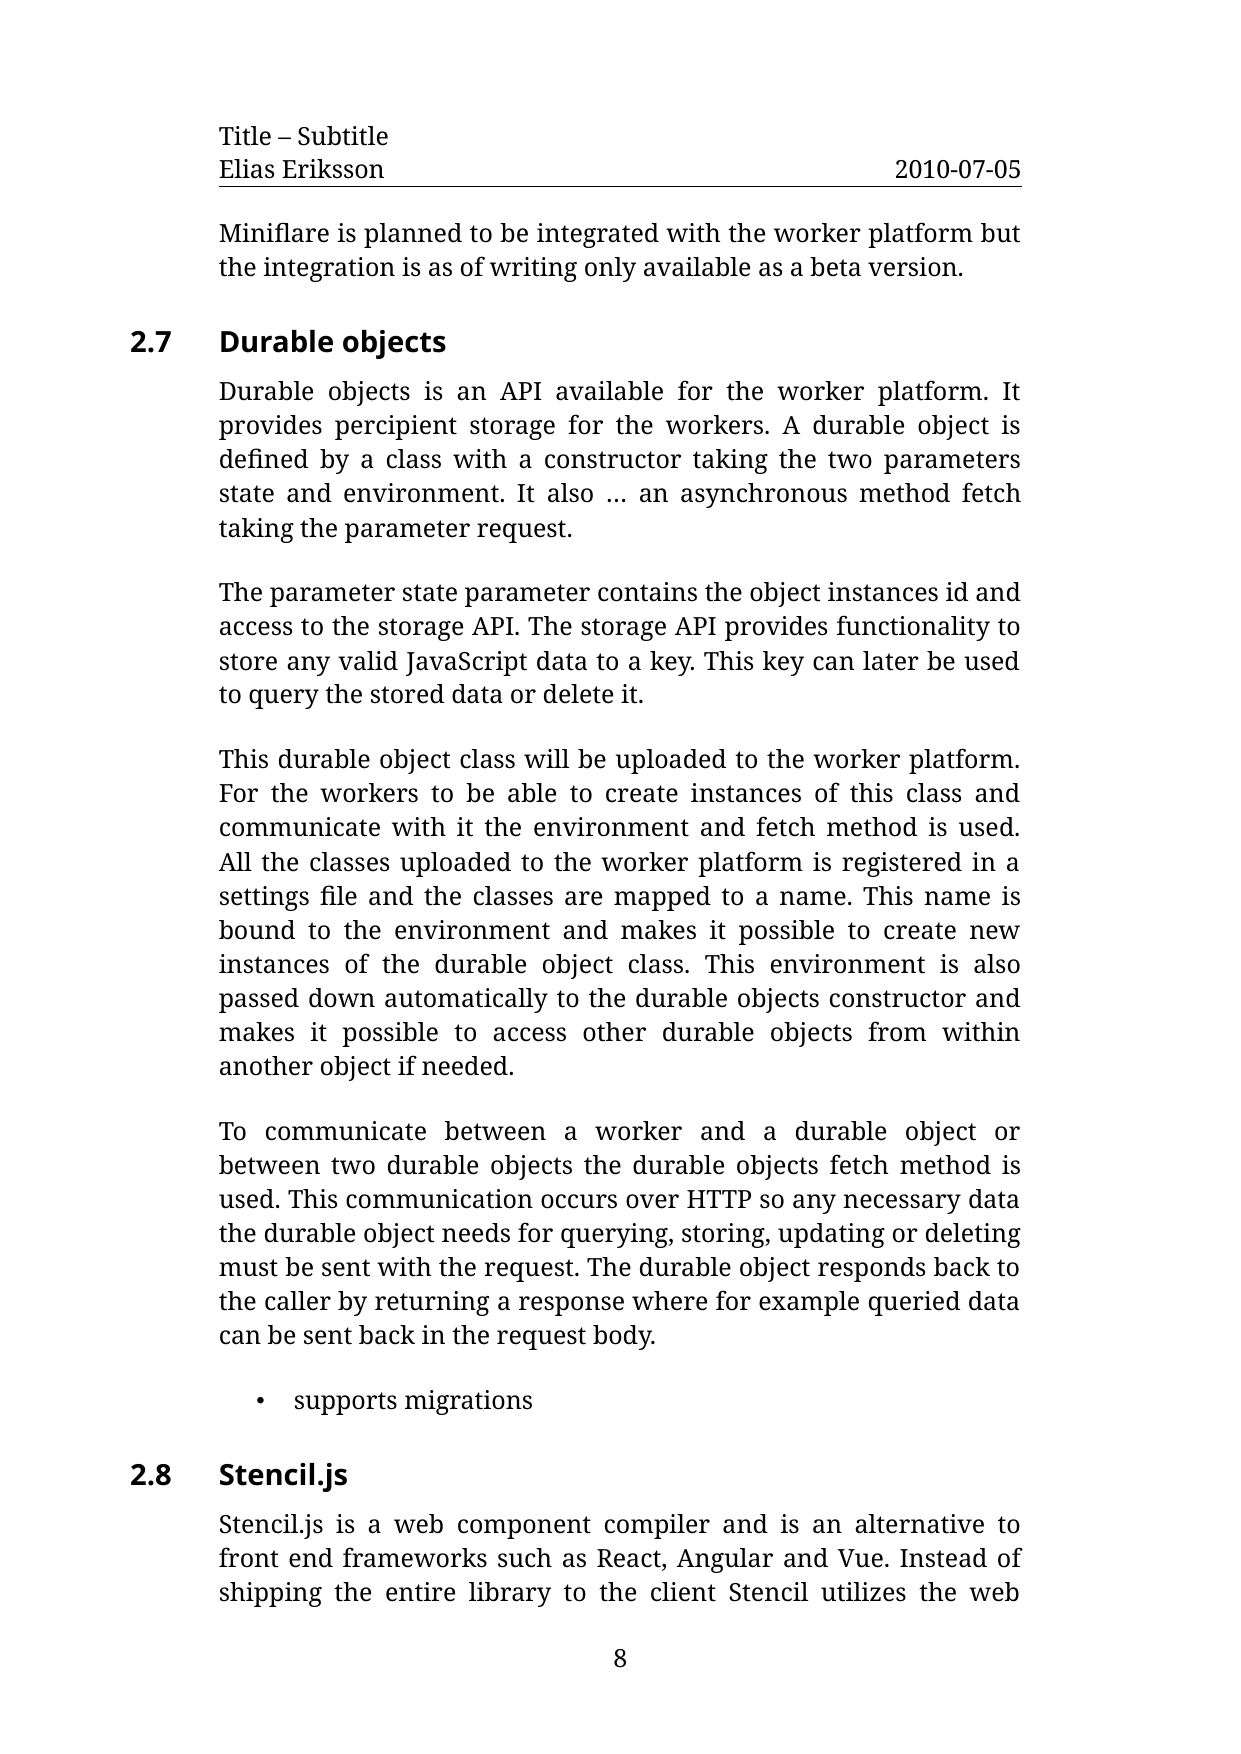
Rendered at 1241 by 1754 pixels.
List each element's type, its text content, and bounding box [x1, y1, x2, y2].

text This durable object class will be uploaded to the worker platform. For the workers to be able to create instances of this class and communicate with it the environment and fetch method is used. All the classes uploaded to the worker platform is registered in a settings file and the classes are mapped to a name. This name is bound to the environment and makes it possible to create new instances of the durable object class. This environment is also passed down automatically to the durable objects constructor and makes it possible to access other durable objects from within another object if needed. [218, 742, 1022, 1083]
text To communicate between a worker and a durable object or between two durable objects the durable objects fetch method is used. This communication occurs over HTTP so any necessary data the durable object needs for querying, storing, updating or deleting must be sent with the request. The durable object responds back to the caller by returning a response where for example queried data can be sent back in the request body. [218, 1113, 1022, 1352]
list supports migrations [256, 1382, 1022, 1417]
subtitle Stencil.js [130, 1454, 1022, 1493]
text Stencil.js is a web component compiler and is an alternative to front end frameworks such as React, Angular and Vue. Instead of shipping the entire library to the client Stencil utilizes the web [218, 1506, 1022, 1609]
text Durable objects is an API available for the worker platform. It provides percipient storage for the workers. A durable object is defined by a class with a constructor taking the two parameters state and environment. It also … an asynchronous method fetch taking the parameter request. [218, 374, 1022, 544]
subtitle Durable objects [130, 321, 1022, 361]
text The parameter state parameter contains the object instances id and access to the storage API. The storage API provides functionality to store any valid JavaScript data to a key. This key can later be used to query the stored data or delete it. [218, 575, 1022, 711]
text Miniflare is planned to be integrated with the worker platform but the integration is as of writing only available as a beta version. [218, 216, 1022, 284]
